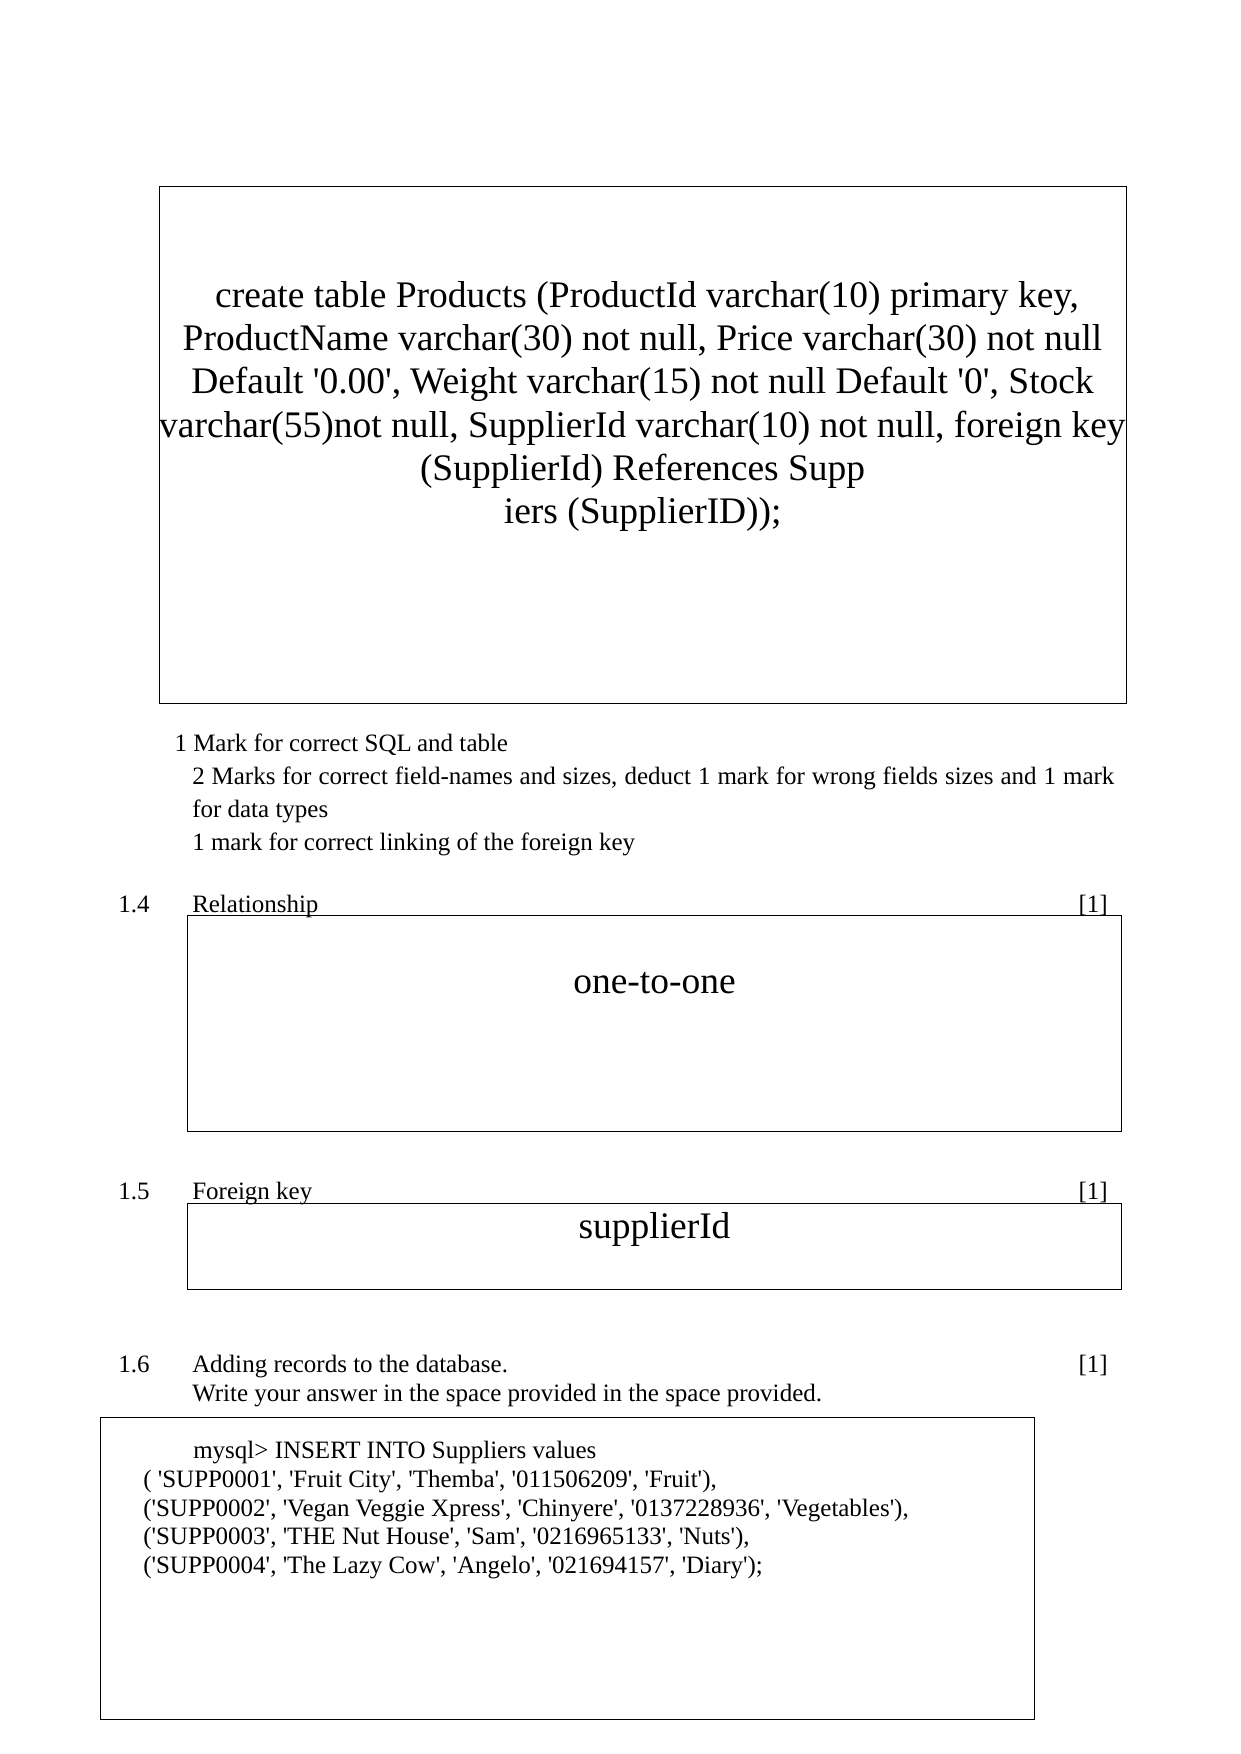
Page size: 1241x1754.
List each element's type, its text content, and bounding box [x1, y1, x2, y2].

text mysql> INSERT INTO Suppliers values [118, 1435, 1034, 1464]
text ('SUPP0003', 'THE Nut House', 'Sam', '0216965133', 'Nuts'), [118, 1521, 1034, 1550]
text [1035, 1493, 1122, 1521]
text [1035, 1435, 1122, 1464]
text 2 Marks for correct field-names and sizes, deduct 1 mark for wrong fields sizes and 1 mark for data types [118, 761, 1122, 823]
text 1.5 Foreign key [1] [118, 1176, 1122, 1205]
text 1 mark for correct linking of the foreign key [118, 827, 1122, 856]
text [1035, 1464, 1122, 1493]
text ( 'SUPP0001', 'Fruit City', 'Themba', '011506209', 'Fruit'), [118, 1464, 1034, 1493]
text 1.6 Adding records to the database. [1] [118, 1349, 1122, 1378]
text ('SUPP0002', 'Vegan Veggie Xpress', 'Chinyere', '0137228936', 'Vegetables'), [118, 1493, 1034, 1521]
text [1035, 1550, 1122, 1579]
text ('SUPP0004', 'The Lazy Cow', 'Angelo', '021694157', 'Diary'); [118, 1550, 1034, 1579]
text Write your answer in the space provided in the space provided. [118, 1378, 1122, 1406]
text 1.4 Relationship [1] [118, 889, 1122, 918]
text 1 Mark for correct SQL and table [118, 728, 1122, 757]
text [1035, 1521, 1122, 1550]
